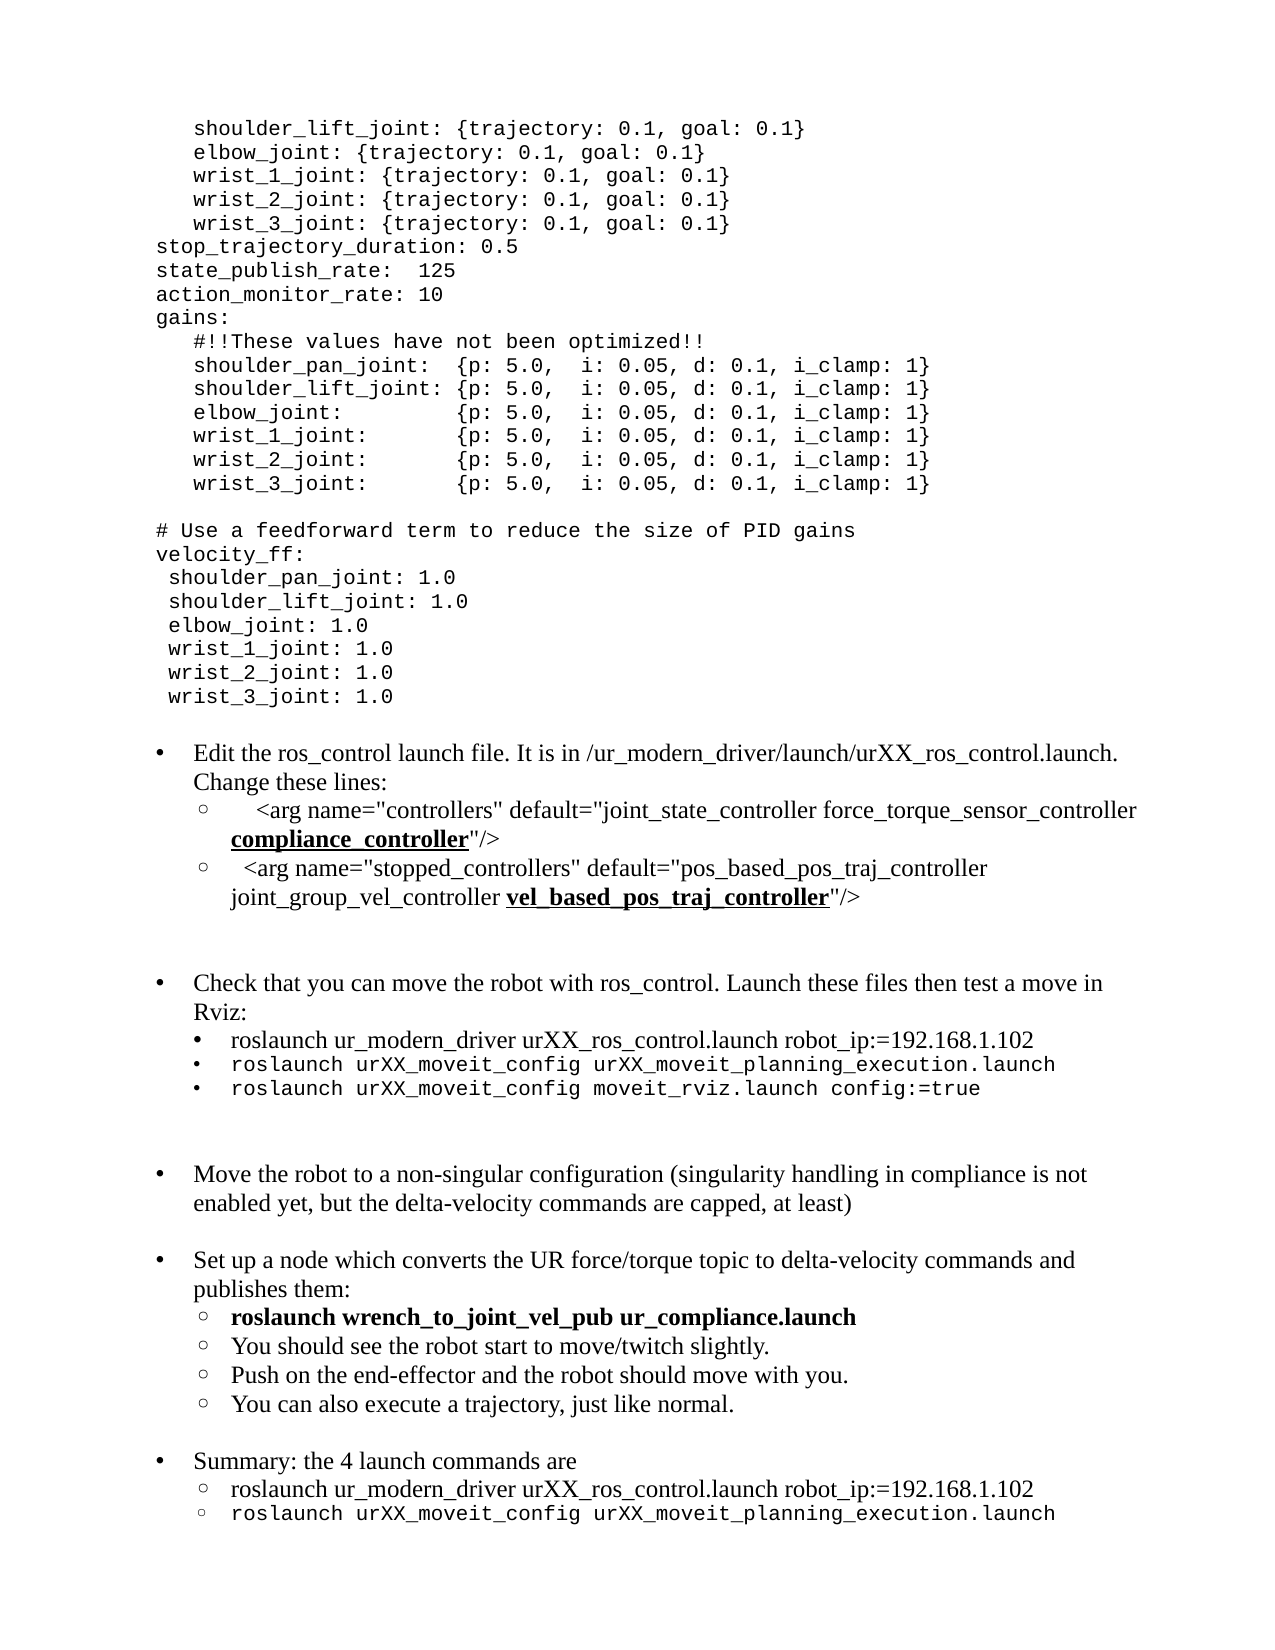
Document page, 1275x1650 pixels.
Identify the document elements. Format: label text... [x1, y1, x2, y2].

text #!!These values have not been optimized!! [118, 331, 1157, 354]
text # Use a feedforward term to reduce the size of PID gains [118, 520, 1157, 544]
text wrist_2_joint: {trajectory: 0.1, goal: 0.1} [118, 189, 1157, 213]
list roslaunch wrench_to_joint_vel_pub ur_compliance.launch [193, 1302, 1157, 1331]
text shoulder_lift_joint: {trajectory: 0.1, goal: 0.1} [118, 118, 1157, 142]
list roslaunch urXX_moveit_config urXX_moveit_planning_execution.launch [193, 1054, 1157, 1078]
text wrist_2_joint: {p: 5.0, i: 0.05, d: 0.1, i_clamp: 1} [118, 449, 1157, 473]
list Summary: the 4 launch commands are [156, 1446, 1157, 1474]
list You can also execute a trajectory, just like normal. [193, 1389, 1157, 1417]
list Check that you can move the robot with ros_control. Launch these files then test a move in Rviz: [156, 968, 1157, 1026]
text stop_trajectory_duration: 0.5 [118, 236, 1157, 260]
text shoulder_pan_joint: 1.0 [118, 567, 1157, 591]
text wrist_1_joint: {trajectory: 0.1, goal: 0.1} [118, 165, 1157, 189]
text wrist_3_joint: {trajectory: 0.1, goal: 0.1} [118, 213, 1157, 236]
list <arg name="controllers" default="joint_state_controller force_torque_sensor_controller compliance_controller"/> [193, 796, 1157, 853]
text elbow_joint: 1.0 [118, 615, 1157, 638]
text velocity_ff: [118, 544, 1157, 567]
text state_publish_rate: 125 [118, 260, 1157, 284]
text wrist_1_joint: {p: 5.0, i: 0.05, d: 0.1, i_clamp: 1} [118, 426, 1157, 449]
list roslaunch urXX_moveit_config moveit_rviz.launch config:=true [193, 1078, 1157, 1102]
text elbow_joint: {p: 5.0, i: 0.05, d: 0.1, i_clamp: 1} [118, 402, 1157, 426]
list <arg name="stopped_controllers" default="pos_based_pos_traj_controller joint_group_vel_controller vel_based_pos_traj_controller"/> [193, 853, 1157, 911]
list roslaunch ur_modern_driver urXX_ros_control.launch robot_ip:=192.168.1.102 [193, 1474, 1157, 1503]
text wrist_1_joint: 1.0 [118, 638, 1157, 662]
text wrist_3_joint: 1.0 [118, 686, 1157, 709]
list Push on the end-effector and the robot should move with you. [193, 1360, 1157, 1389]
list roslaunch ur_modern_driver urXX_ros_control.launch robot_ip:=192.168.1.102 [193, 1026, 1157, 1054]
list You should see the robot start to move/twitch slightly. [193, 1331, 1157, 1360]
text shoulder_lift_joint: {p: 5.0, i: 0.05, d: 0.1, i_clamp: 1} [118, 378, 1157, 402]
list Set up a node which converts the UR force/torque topic to delta-velocity commands and publishes them: [156, 1245, 1157, 1302]
text action_monitor_rate: 10 [118, 284, 1157, 307]
text shoulder_pan_joint: {p: 5.0, i: 0.05, d: 0.1, i_clamp: 1} [118, 354, 1157, 378]
text shoulder_lift_joint: 1.0 [118, 591, 1157, 615]
list Move the robot to a non-singular configuration (singularity handling in compliance is not enabled yet, but the delta-velocity commands are capped, at least) [156, 1159, 1157, 1217]
text gains: [118, 307, 1157, 331]
text wrist_2_joint: 1.0 [118, 662, 1157, 686]
text wrist_3_joint: {p: 5.0, i: 0.05, d: 0.1, i_clamp: 1} [118, 473, 1157, 496]
list Edit the ros_control launch file. It is in /ur_modern_driver/launch/urXX_ros_control.launch. Change these lines: [156, 738, 1157, 796]
list roslaunch urXX_moveit_config urXX_moveit_planning_execution.launch [193, 1503, 1157, 1527]
text elbow_joint: {trajectory: 0.1, goal: 0.1} [118, 142, 1157, 165]
